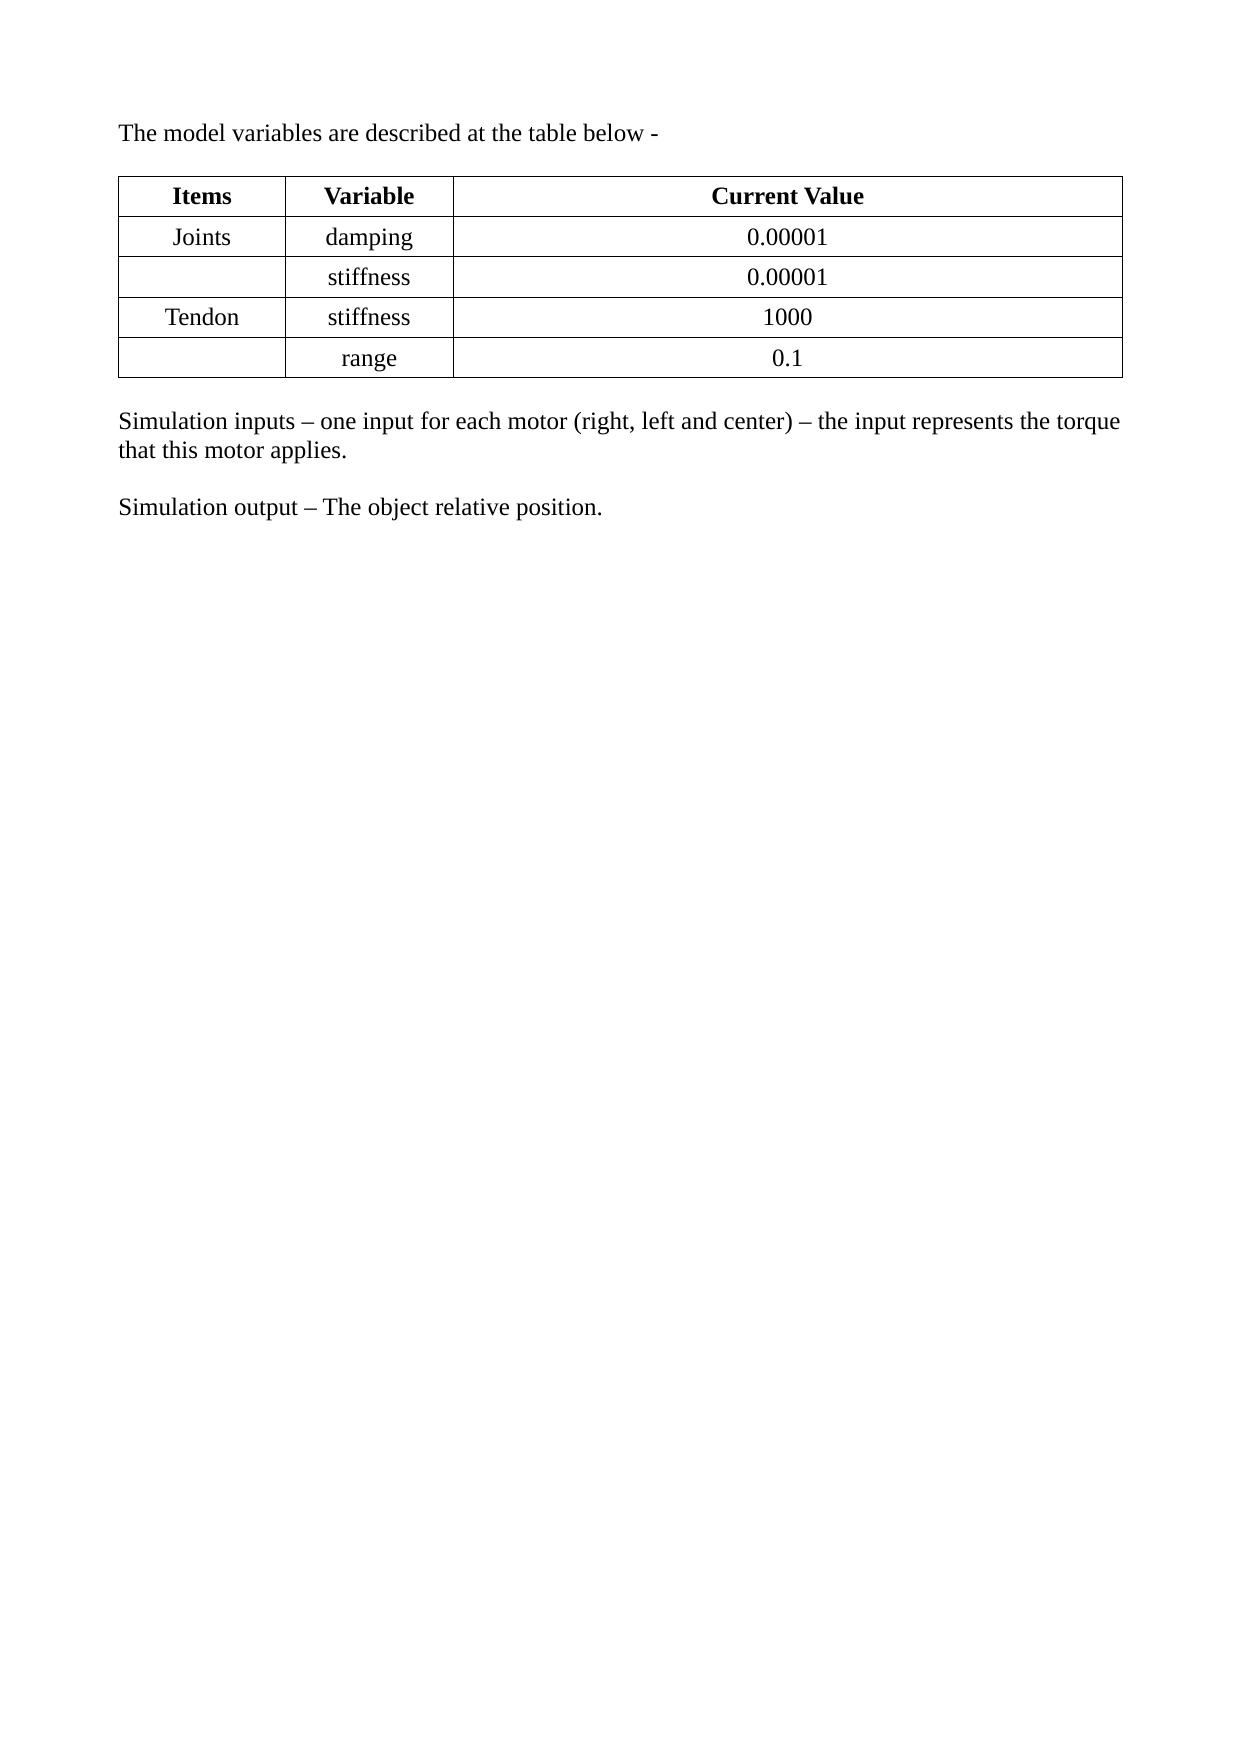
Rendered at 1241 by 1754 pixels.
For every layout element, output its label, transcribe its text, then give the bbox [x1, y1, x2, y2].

table_header Variable [286, 177, 453, 216]
table_cell stiffness [286, 298, 453, 337]
table_cell [119, 338, 285, 377]
table_cell 1000 [454, 298, 1122, 337]
text Simulation inputs – one input for each motor (right, left and center) – the input represents the torque that this motor applies. [118, 406, 1122, 463]
table_cell [119, 257, 285, 297]
table_header Current Value [454, 177, 1122, 216]
text The model variables are described at the table below - [118, 118, 1122, 147]
table_header Items [119, 177, 285, 216]
table_cell Tendon [119, 298, 285, 337]
text Simulation output – The object relative position. [118, 492, 1122, 521]
table_cell range [286, 338, 453, 377]
table_cell Joints [119, 217, 285, 256]
table_cell stiffness [286, 257, 453, 297]
table_cell 0.00001 [454, 257, 1122, 297]
table_cell 0.1 [454, 338, 1122, 377]
table_cell 0.00001 [454, 217, 1122, 256]
table_cell damping [286, 217, 453, 256]
